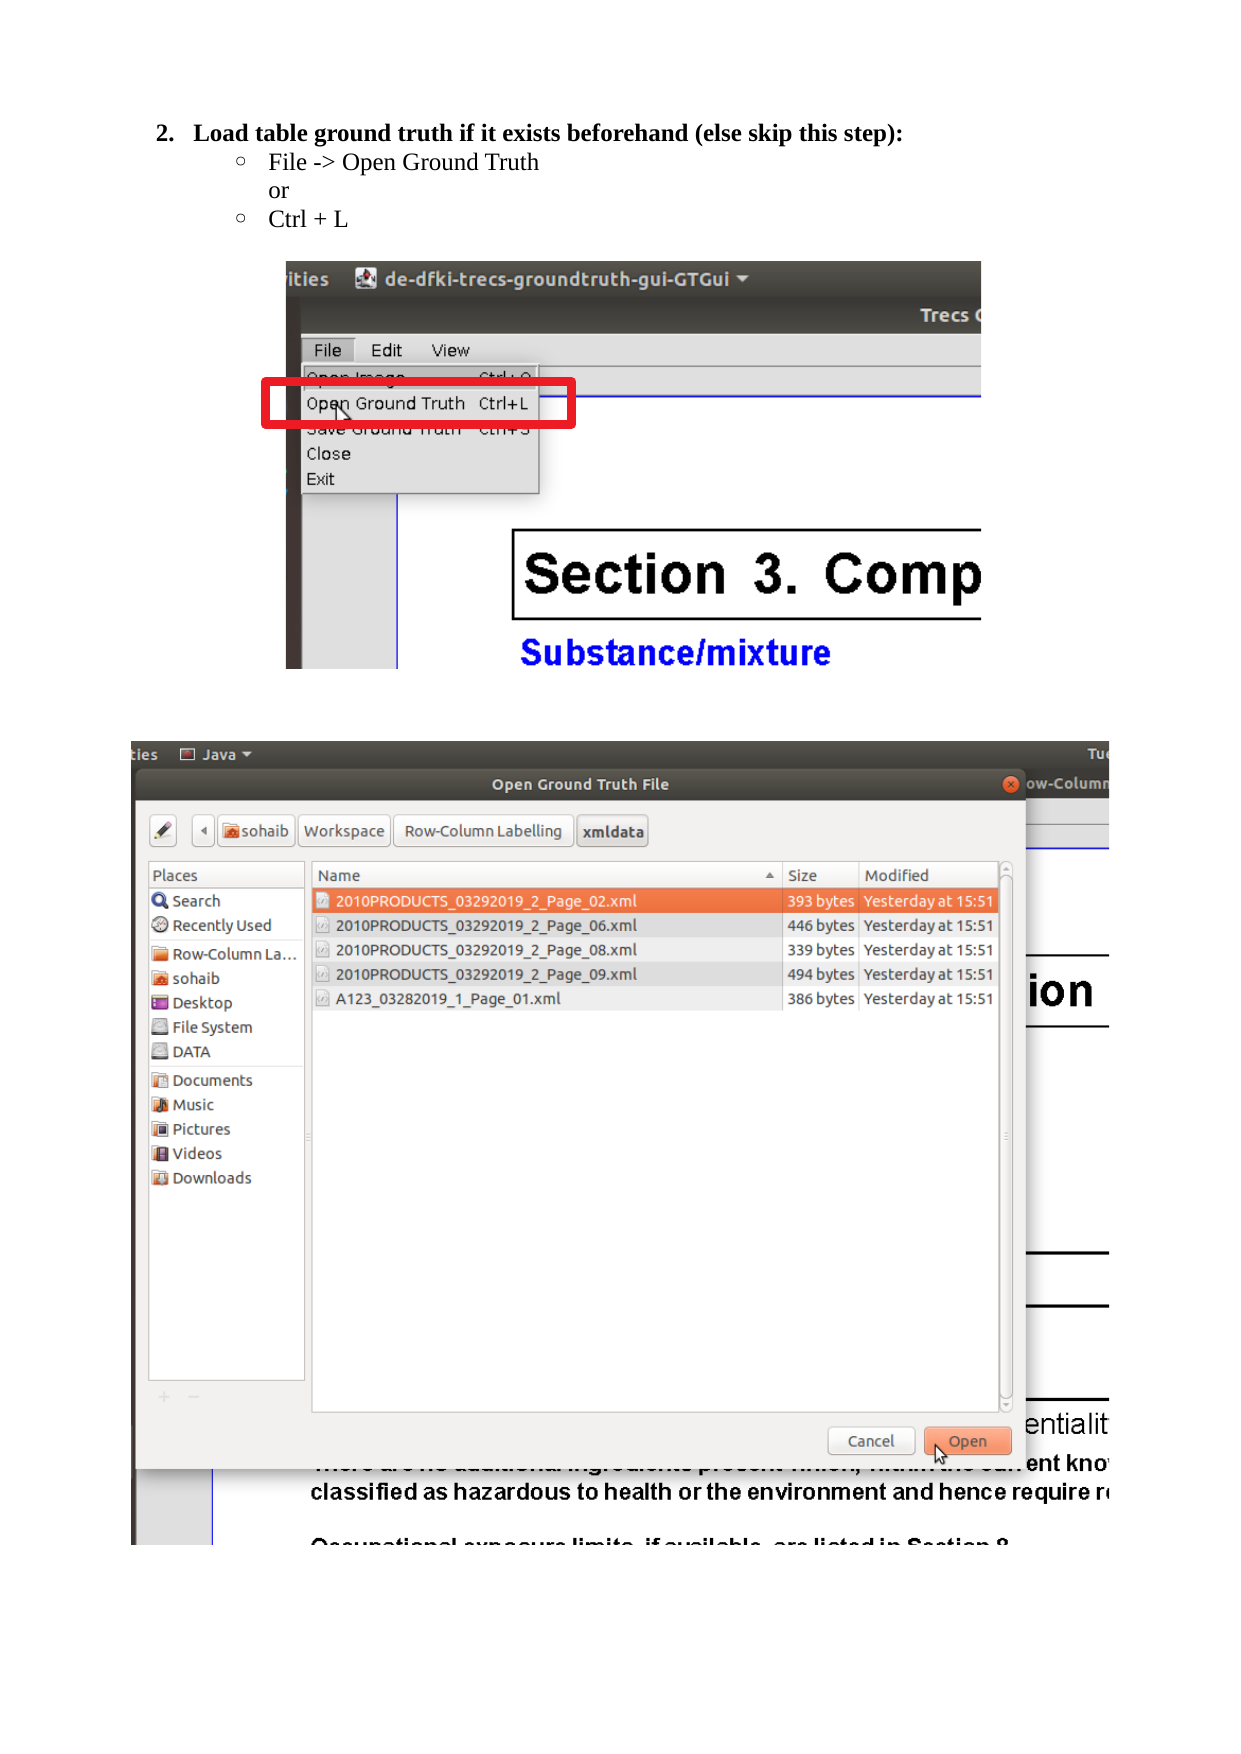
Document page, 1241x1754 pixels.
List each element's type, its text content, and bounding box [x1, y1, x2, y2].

list File -> Open Ground Truth [231, 147, 1122, 176]
list Load table ground truth if it exists beforehand (else skip this step): [156, 118, 1122, 147]
list or [231, 176, 1122, 204]
list Ctrl + L [231, 204, 1122, 233]
picture [131, 741, 242, 1545]
